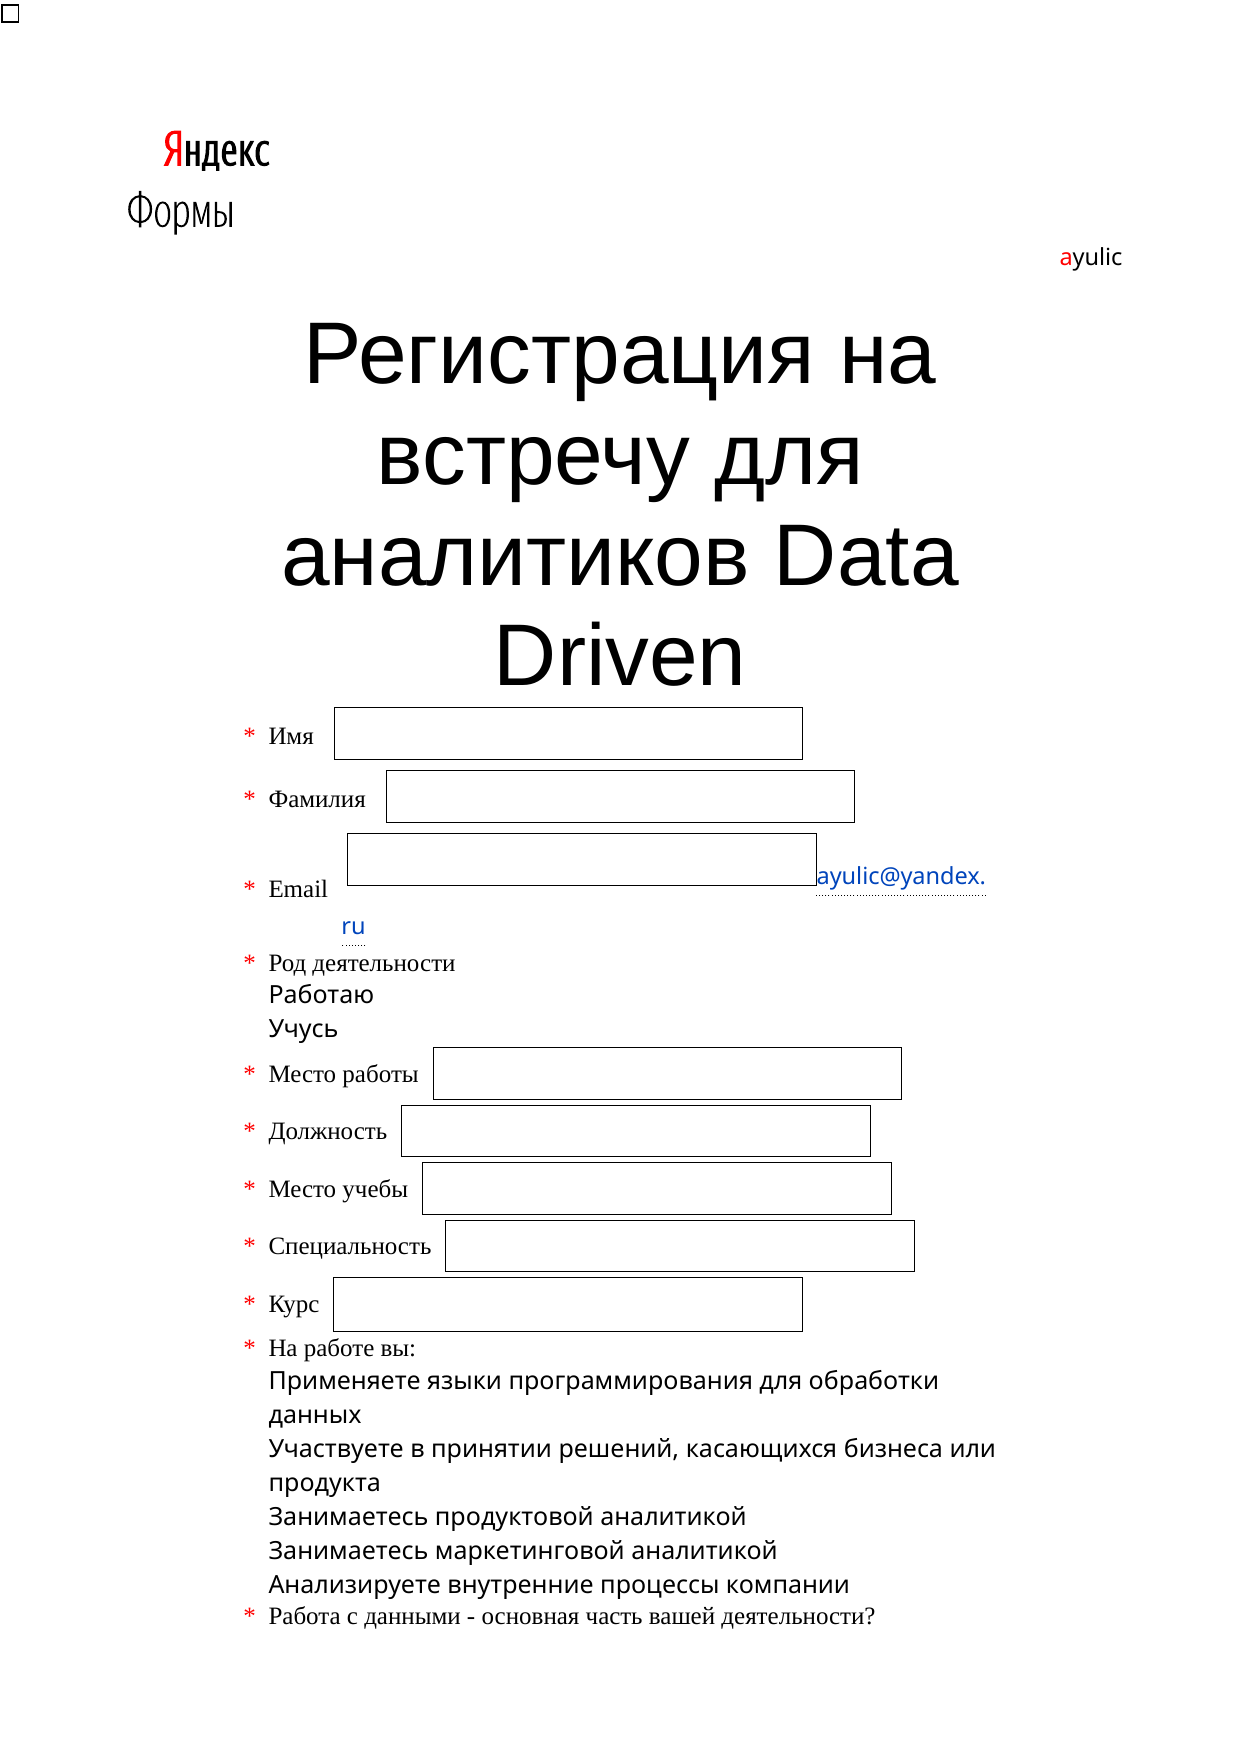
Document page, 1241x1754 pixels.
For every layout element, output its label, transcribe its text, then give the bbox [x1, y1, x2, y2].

table_header * [243, 767, 268, 830]
table_header Фамилия [268, 767, 377, 830]
table_header На работе вы: [268, 1334, 997, 1362]
table_header * [243, 948, 268, 976]
table_header [442, 1217, 924, 1274]
table_header * [243, 1334, 268, 1362]
table_header Место учебы [268, 1160, 419, 1217]
table_cell [243, 976, 268, 1044]
table_cell [3, 1010, 31, 1038]
table_cell Применяете языки программирования для обработки данных Участвуете в принятии решений, касающихся бизнеса или продукта Занимаетесь продуктовой аналитикой Занимаетесь маркетинговой аналитикой Анализируете внутренние процессы компании [268, 1362, 997, 1601]
table_header * [243, 1601, 268, 1629]
table_header Курс [268, 1275, 330, 1333]
table_header [430, 1045, 912, 1102]
table_header * [243, 1217, 268, 1274]
text ayulic [134, 240, 1122, 272]
table_header Род деятельности [268, 948, 472, 976]
table_header [419, 1160, 902, 1217]
subtitle Регистрация на встречу для аналитиков Data Driven [165, 301, 1075, 704]
table_header [398, 1102, 880, 1159]
table_header * [243, 1045, 268, 1102]
table_header * [243, 1275, 268, 1333]
table_header * [243, 830, 268, 948]
table_cell Работаю Учусь [268, 976, 472, 1044]
table_header Email [268, 830, 338, 948]
table_header * [243, 1160, 268, 1217]
table_header [330, 1275, 812, 1333]
table_cell [243, 1362, 268, 1601]
table_header [325, 704, 813, 767]
table_header [377, 767, 865, 830]
table_header Должность [268, 1102, 398, 1159]
table_cell [3, 976, 31, 1004]
table_header Специальность [268, 1217, 442, 1274]
table_header Место работы [268, 1045, 430, 1102]
table_header * [243, 1102, 268, 1159]
table_header Имя [268, 704, 324, 767]
table_header ayulic@yandex.ru [338, 830, 997, 948]
table_header * [243, 704, 268, 767]
table_header Работа с данными - основная часть вашей деятельности? [268, 1601, 891, 1629]
